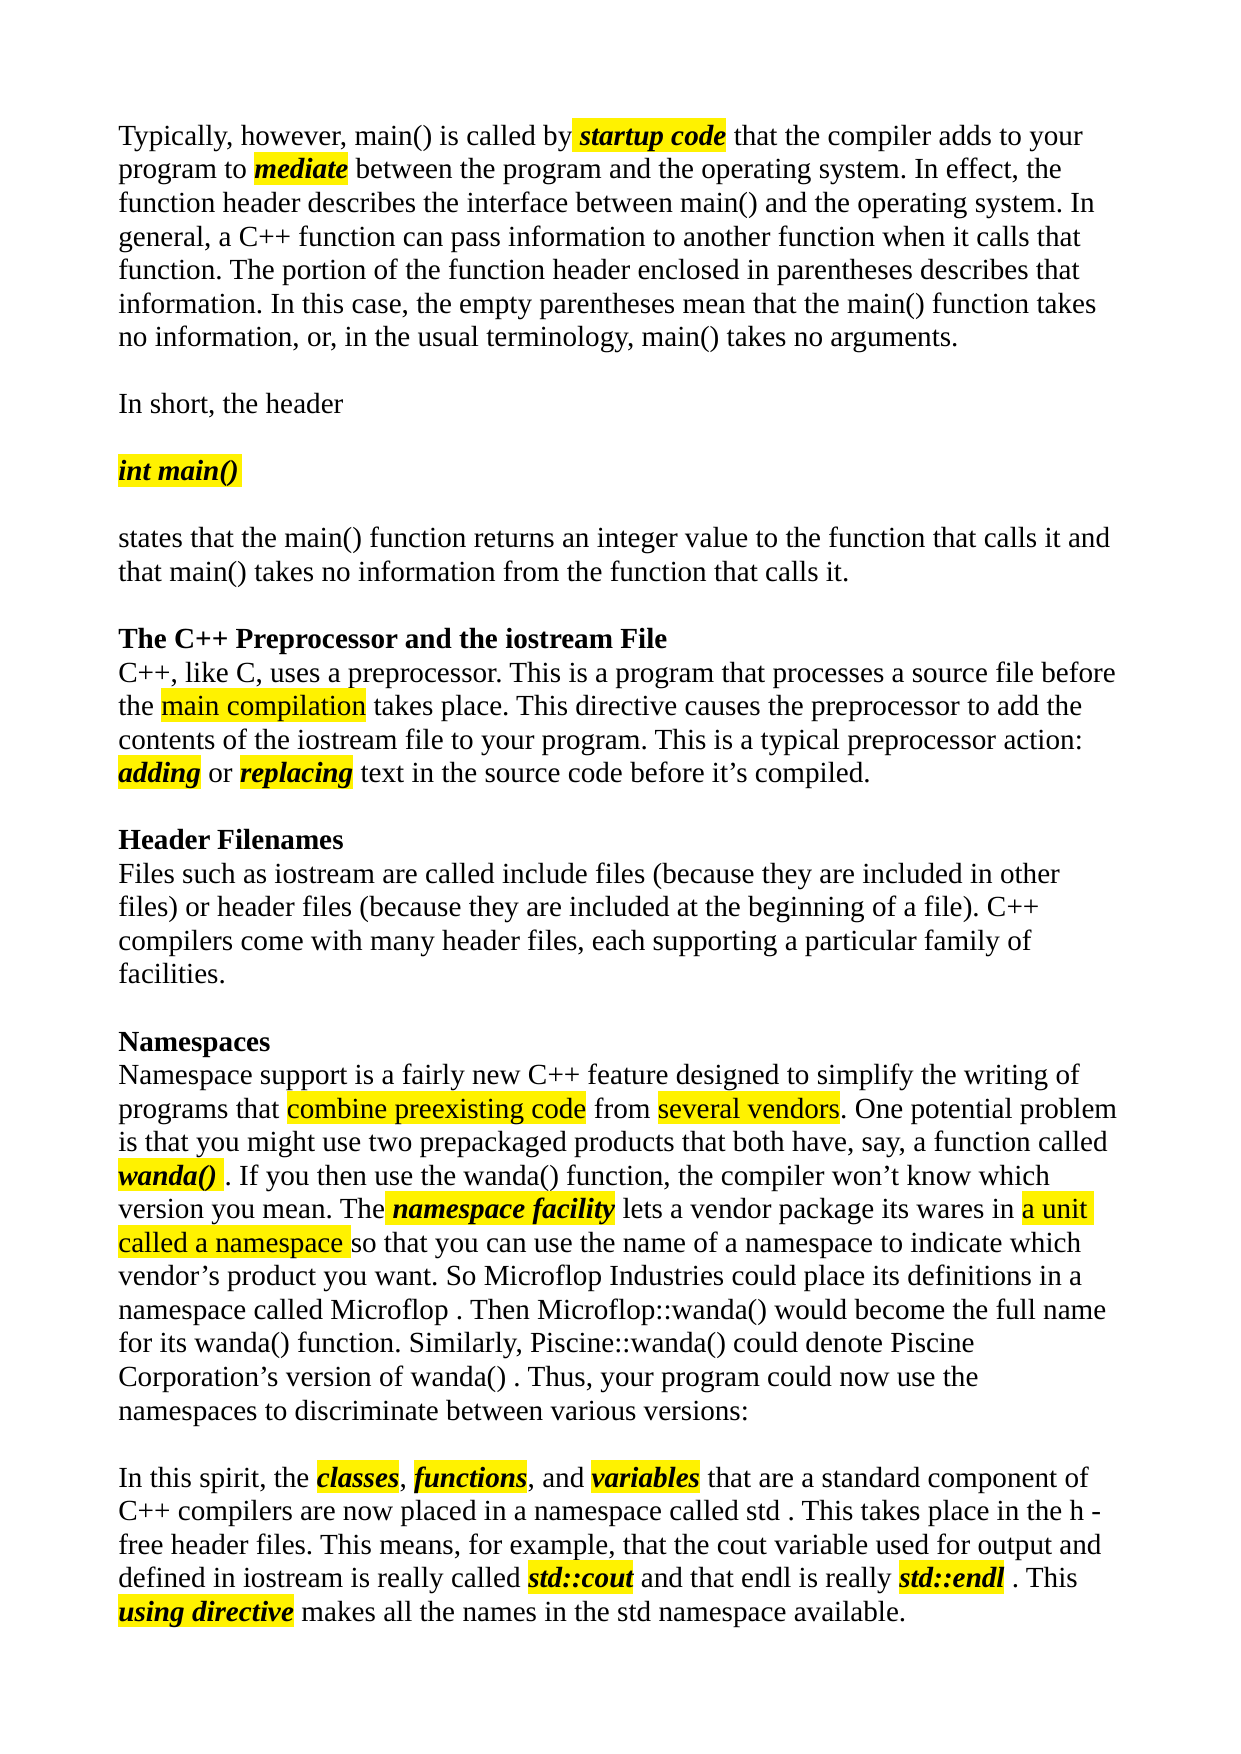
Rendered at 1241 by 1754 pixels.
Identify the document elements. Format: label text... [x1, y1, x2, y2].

text The C++ Preprocessor and the iostream File [118, 621, 1122, 655]
text int main() [118, 453, 1122, 487]
text states that the main() function returns an integer value to the function that calls it and that main() takes no information from the function that calls it. [118, 521, 1122, 588]
text Typically, however, main() is called by startup code that the compiler adds to your program to mediate between the program and the operating system. In effect, the function header describes the interface between main() and the operating system. In general, a C++ function can pass information to another function when it calls that function. The portion of the function header enclosed in parentheses describes that information. In this case, the empty parentheses mean that the main() function takes no information, or, in the usual terminology, main() takes no arguments. [118, 118, 1122, 353]
text Header Filenames [118, 822, 1122, 856]
text Namespaces [118, 1024, 1122, 1057]
text In this spirit, the classes, functions, and variables that are a standard component of C++ compilers are now placed in a namespace called std . This takes place in the h -free header files. This means, for example, that the cout variable used for output and defined in iostream is really called std::cout and that endl is really std::endl . This using directive makes all the names in the std namespace available. [118, 1460, 1122, 1627]
text Namespace support is a fairly new C++ feature designed to simplify the writing of programs that combine preexisting code from several vendors. One potential problem is that you might use two prepackaged products that both have, say, a function called wanda() . If you then use the wanda() function, the compiler won’t know which version you mean. The namespace facility lets a vendor package its wares in a unit called a namespace so that you can use the name of a namespace to indicate which vendor’s product you want. So Microflop Industries could place its definitions in a namespace called Microflop . Then Microflop::wanda() would become the full name for its wanda() function. Similarly, Piscine::wanda() could denote Piscine Corporation’s version of wanda() . Thus, your program could now use the namespaces to discriminate between various versions: [118, 1057, 1122, 1426]
text In short, the header [118, 386, 1122, 420]
text Files such as iostream are called include files (because they are included in other files) or header files (because they are included at the beginning of a file). C++ compilers come with many header files, each supporting a particular family of facilities. [118, 856, 1122, 990]
text C++, like C, uses a preprocessor. This is a program that processes a source file before the main compilation takes place. This directive causes the preprocessor to add the contents of the iostream file to your program. This is a typical preprocessor action: adding or replacing text in the source code before it’s compiled. [118, 655, 1122, 789]
